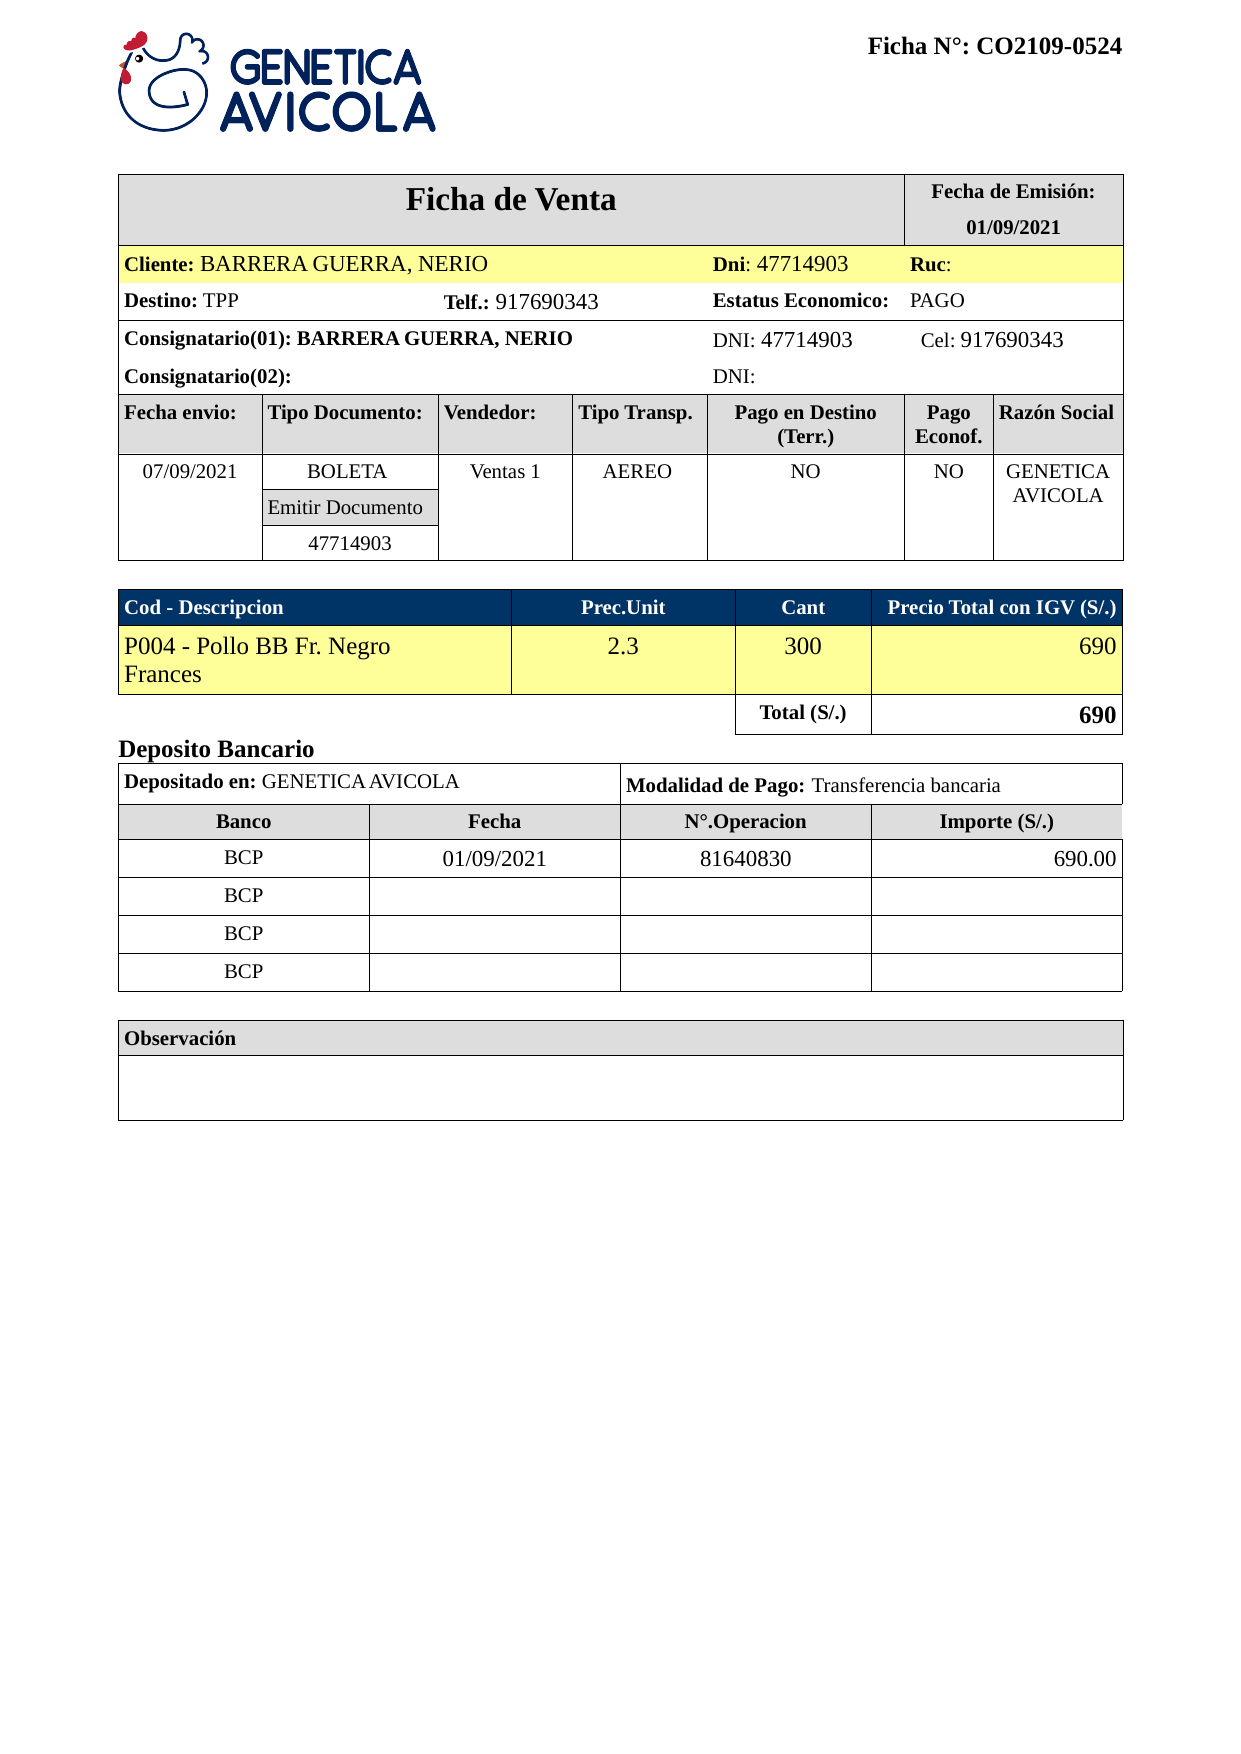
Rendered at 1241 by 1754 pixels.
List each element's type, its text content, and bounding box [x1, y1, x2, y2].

table_cell 81640830 [621, 840, 871, 877]
table_cell 01/09/2021 [905, 209, 1123, 245]
table_cell [621, 916, 871, 953]
table_cell Pago en Destino (Terr.) [708, 395, 904, 453]
table_cell Emitir Documento [263, 490, 438, 525]
table_header Observación [119, 1021, 1123, 1055]
table_cell [511, 695, 735, 734]
table_cell Dni: 47714903 [707, 246, 904, 283]
table_cell BCP [119, 878, 369, 915]
table_header Depositado en: GENETICA AVICOLA [119, 764, 620, 803]
table_cell [370, 954, 620, 991]
table_cell DNI: 47714903 [707, 321, 915, 358]
table_cell DNI: [707, 358, 1123, 394]
table_cell [872, 878, 1122, 915]
table_cell N°.Operacion [621, 805, 871, 839]
table_cell Cliente: BARRERA GUERRA, NERIO [119, 246, 707, 283]
table_cell 690 [872, 695, 1122, 734]
table_cell 2.3 [512, 626, 735, 694]
table_cell [872, 916, 1122, 953]
table_cell Ruc: [904, 246, 1123, 283]
table_cell [872, 954, 1122, 991]
table_header Precio Total con IGV (S/.) [872, 590, 1122, 625]
table_header Cod - Descripcion [119, 590, 511, 625]
table_cell P004 - Pollo BB Fr. Negro Frances [119, 626, 511, 694]
table_cell BOLETA [263, 455, 438, 489]
table_cell BCP [119, 954, 369, 991]
table_cell BCP [119, 840, 369, 877]
table_cell 690.00 [872, 840, 1122, 877]
table_cell Consignatario(01): BARRERA GUERRA, NERIO [119, 321, 707, 358]
table_cell PAGO [904, 283, 1123, 320]
table_cell 47714903 [263, 526, 438, 560]
table_cell Tipo Transp. [573, 395, 707, 453]
table_header Fecha de Emisión: [905, 175, 1123, 209]
table_cell Consignatario(02): [119, 358, 707, 394]
text Deposito Bancario [118, 734, 1122, 763]
table_cell AEREO [573, 455, 707, 560]
table_cell Fecha envio: [119, 395, 262, 453]
table_cell [370, 916, 620, 953]
table_cell 690 [872, 626, 1122, 694]
table_cell 01/09/2021 [370, 840, 620, 877]
table_header Modalidad de Pago: Transferencia bancaria [621, 764, 1122, 803]
table_header Cant [736, 590, 871, 625]
table_cell [119, 1056, 1123, 1119]
table_cell 300 [736, 626, 871, 694]
picture [118, 31, 436, 132]
table_cell BCP [119, 916, 369, 953]
table_cell Ventas 1 [439, 455, 572, 560]
table_cell Banco [119, 805, 369, 839]
table_cell [370, 878, 620, 915]
table_cell Pago Econof. [905, 395, 993, 453]
table_cell Vendedor: [439, 395, 572, 453]
table_cell NO [905, 455, 993, 560]
table_cell Tipo Documento: [263, 395, 438, 453]
table_cell [621, 878, 871, 915]
table_cell Destino: TPP [119, 283, 438, 320]
table_cell Cel: 917690343 [915, 321, 1123, 358]
table_cell Razón Social [994, 395, 1123, 453]
table_header Ficha de Venta [119, 175, 904, 245]
table_cell [118, 695, 511, 734]
table_cell [621, 954, 871, 991]
table_cell Telf.: 917690343 [438, 283, 707, 320]
table_cell GENETICA AVICOLA [994, 455, 1123, 560]
table_cell Estatus Economico: [707, 283, 904, 320]
table_header Prec.Unit [512, 590, 735, 625]
table_cell Total (S/.) [736, 695, 871, 734]
table_cell Fecha [370, 805, 620, 839]
table_cell 07/09/2021 [119, 455, 262, 560]
table_cell Importe (S/.) [872, 805, 1122, 839]
table_cell NO [708, 455, 904, 560]
